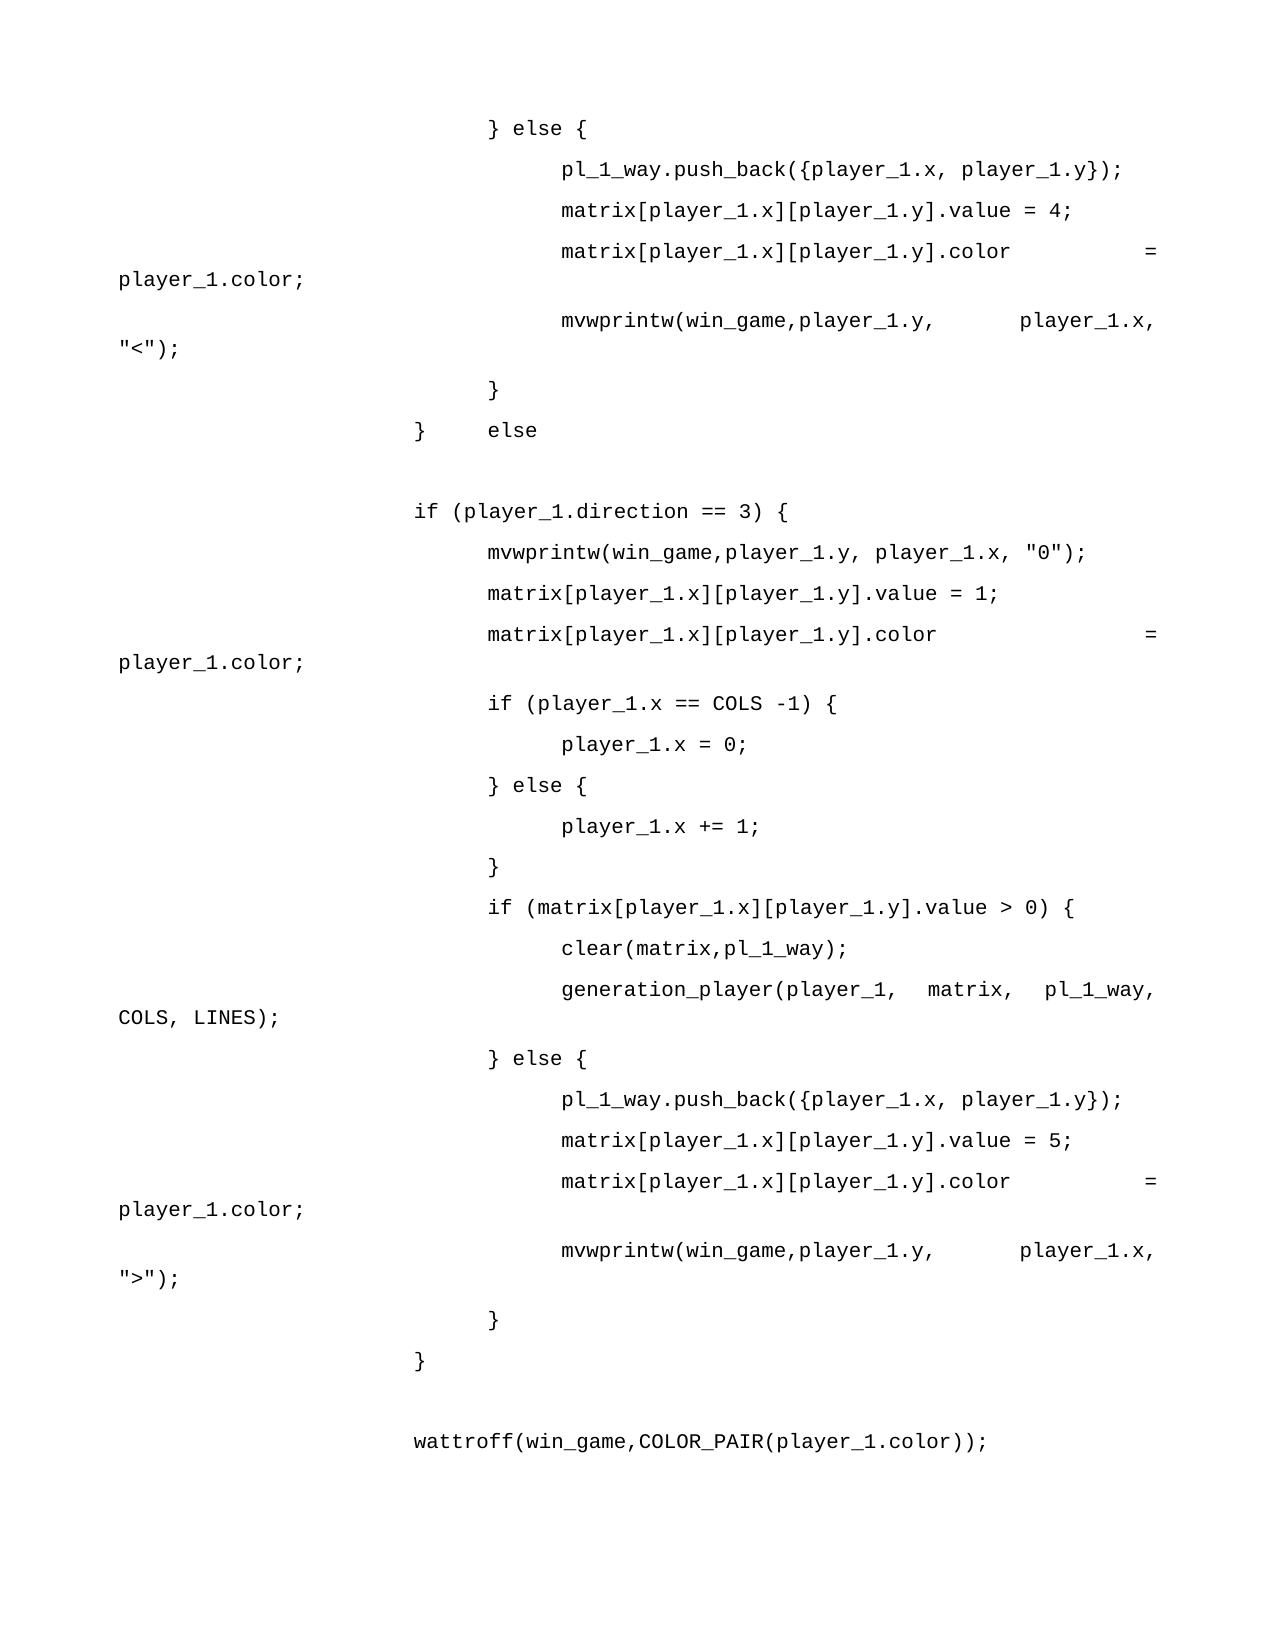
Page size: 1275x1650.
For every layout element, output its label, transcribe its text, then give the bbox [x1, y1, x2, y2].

text } [118, 1350, 1157, 1373]
text matrix[player_1.x][player_1.y].color = player_1.color; [118, 624, 1157, 676]
text player_1.x = 0; [118, 734, 1157, 758]
text mvwprintw(win_game,player_1.y, player_1.x, ">"); [118, 1240, 1157, 1292]
text } [118, 1309, 1157, 1333]
text } [118, 856, 1157, 880]
text player_1.x += 1; [118, 816, 1157, 839]
text mvwprintw(win_game,player_1.y, player_1.x, "<"); [118, 310, 1157, 362]
text mvwprintw(win_game,player_1.y, player_1.x, "0"); [118, 542, 1157, 566]
text matrix[player_1.x][player_1.y].value = 4; [118, 200, 1157, 223]
text if (matrix[player_1.x][player_1.y].value > 0) { [118, 897, 1157, 921]
text matrix[player_1.x][player_1.y].color = player_1.color; [118, 1171, 1157, 1223]
text } [118, 379, 1157, 403]
text wattroff(win_game,COLOR_PAIR(player_1.color)); [118, 1431, 1157, 1455]
text if (player_1.direction == 3) { [118, 501, 1157, 525]
text matrix[player_1.x][player_1.y].value = 1; [118, 583, 1157, 607]
text clear(matrix,pl_1_way); [118, 938, 1157, 962]
text if (player_1.x == COLS -1) { [118, 693, 1157, 717]
text matrix[player_1.x][player_1.y].color = player_1.color; [118, 241, 1157, 293]
text generation_player(player_1, matrix, pl_1_way, COLS, LINES); [118, 979, 1157, 1031]
text pl_1_way.push_back({player_1.x, player_1.y}); [118, 159, 1157, 183]
text matrix[player_1.x][player_1.y].value = 5; [118, 1130, 1157, 1153]
text } else { [118, 118, 1157, 142]
text pl_1_way.push_back({player_1.x, player_1.y}); [118, 1089, 1157, 1113]
text } else { [118, 775, 1157, 798]
text } else [118, 420, 1157, 443]
text } else { [118, 1048, 1157, 1072]
